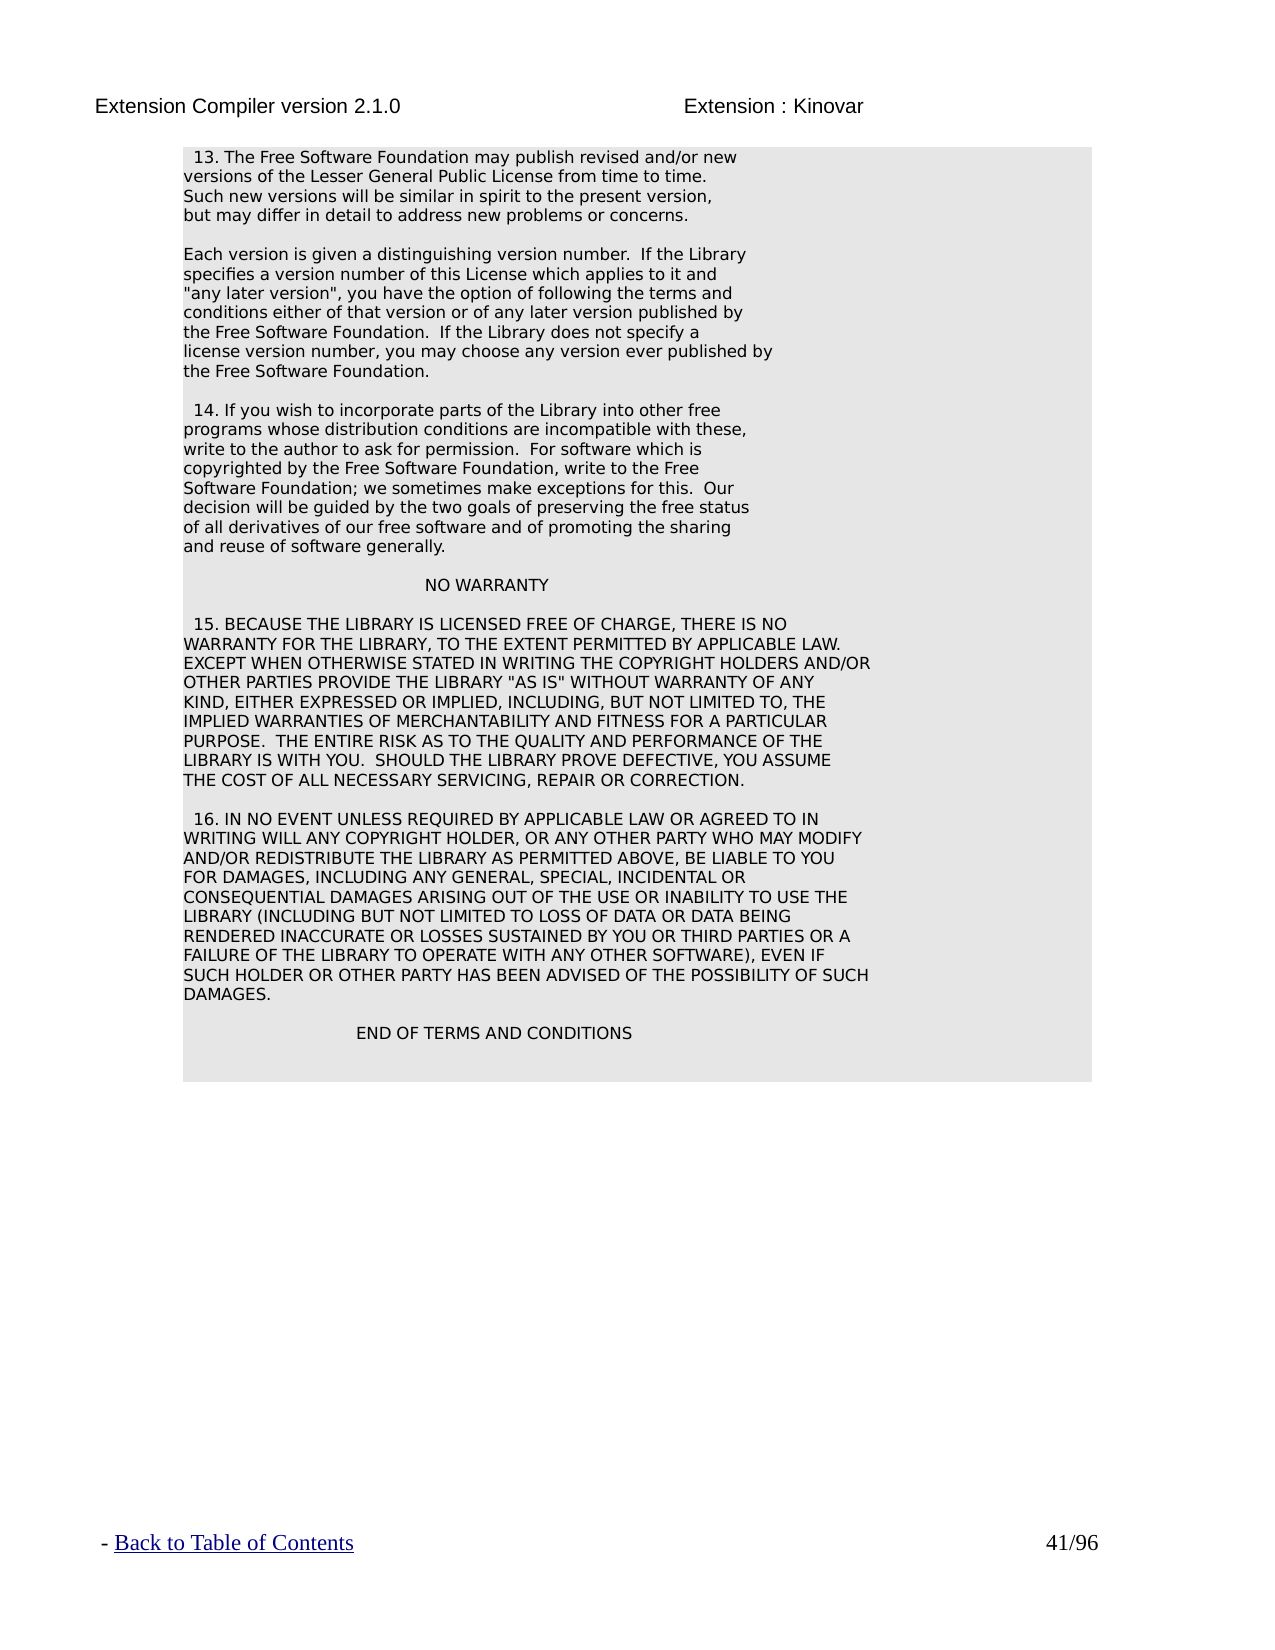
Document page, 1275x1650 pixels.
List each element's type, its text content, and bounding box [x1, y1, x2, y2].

text WRITING WILL ANY COPYRIGHT HOLDER, OR ANY OTHER PARTY WHO MAY MODIFY [183, 829, 1092, 849]
text and reuse of software generally. [183, 537, 1092, 557]
text specifies a version number of this License which applies to it and [183, 264, 1092, 284]
text 14. If you wish to incorporate parts of the Library into other free [183, 401, 1092, 420]
text FOR DAMAGES, INCLUDING ANY GENERAL, SPECIAL, INCIDENTAL OR [183, 868, 1092, 888]
text WARRANTY FOR THE LIBRARY, TO THE EXTENT PERMITTED BY APPLICABLE LAW. [183, 634, 1092, 654]
text but may differ in detail to address new problems or concerns. [183, 206, 1092, 225]
text FAILURE OF THE LIBRARY TO OPERATE WITH ANY OTHER SOFTWARE), EVEN IF [183, 946, 1092, 966]
text PURPOSE. THE ENTIRE RISK AS TO THE QUALITY AND PERFORMANCE OF THE [183, 732, 1092, 751]
text AND/OR REDISTRIBUTE THE LIBRARY AS PERMITTED ABOVE, BE LIABLE TO YOU [183, 849, 1092, 868]
text of all derivatives of our free software and of promoting the sharing [183, 518, 1092, 537]
text license version number, you may choose any version ever published by [183, 342, 1092, 362]
text KIND, EITHER EXPRESSED OR IMPLIED, INCLUDING, BUT NOT LIMITED TO, THE [183, 693, 1092, 712]
text CONSEQUENTIAL DAMAGES ARISING OUT OF THE USE OR INABILITY TO USE THE [183, 888, 1092, 907]
text write to the author to ask for permission. For software which is [183, 440, 1092, 459]
text LIBRARY (INCLUDING BUT NOT LIMITED TO LOSS OF DATA OR DATA BEING [183, 907, 1092, 927]
text Such new versions will be similar in spirit to the present version, [183, 186, 1092, 206]
text the Free Software Foundation. If the Library does not specify a [183, 323, 1092, 342]
text DAMAGES. [183, 985, 1092, 1004]
text the Free Software Foundation. [183, 362, 1092, 381]
text OTHER PARTIES PROVIDE THE LIBRARY "AS IS" WITHOUT WARRANTY OF ANY [183, 673, 1092, 693]
text SUCH HOLDER OR OTHER PARTY HAS BEEN ADVISED OF THE POSSIBILITY OF SUCH [183, 966, 1092, 985]
text 15. BECAUSE THE LIBRARY IS LICENSED FREE OF CHARGE, THERE IS NO [183, 615, 1092, 634]
text EXCEPT WHEN OTHERWISE STATED IN WRITING THE COPYRIGHT HOLDERS AND/OR [183, 654, 1092, 673]
text IMPLIED WARRANTIES OF MERCHANTABILITY AND FITNESS FOR A PARTICULAR [183, 712, 1092, 732]
text END OF TERMS AND CONDITIONS [183, 1024, 1092, 1043]
text 13. The Free Software Foundation may publish revised and/or new [183, 147, 1092, 167]
text programs whose distribution conditions are incompatible with these, [183, 420, 1092, 440]
text "any later version", you have the option of following the terms and [183, 284, 1092, 303]
text copyrighted by the Free Software Foundation, write to the Free [183, 459, 1092, 479]
text decision will be guided by the two goals of preserving the free status [183, 498, 1092, 518]
text NO WARRANTY [183, 576, 1092, 596]
text Software Foundation; we sometimes make exceptions for this. Our [183, 479, 1092, 498]
text conditions either of that version or of any later version published by [183, 303, 1092, 323]
text THE COST OF ALL NECESSARY SERVICING, REPAIR OR CORRECTION. [183, 771, 1092, 790]
text 16. IN NO EVENT UNLESS REQUIRED BY APPLICABLE LAW OR AGREED TO IN [183, 810, 1092, 829]
text versions of the Lesser General Public License from time to time. [183, 167, 1092, 186]
text RENDERED INACCURATE OR LOSSES SUSTAINED BY YOU OR THIRD PARTIES OR A [183, 927, 1092, 946]
text LIBRARY IS WITH YOU. SHOULD THE LIBRARY PROVE DEFECTIVE, YOU ASSUME [183, 751, 1092, 771]
text Each version is given a distinguishing version number. If the Library [183, 245, 1092, 264]
